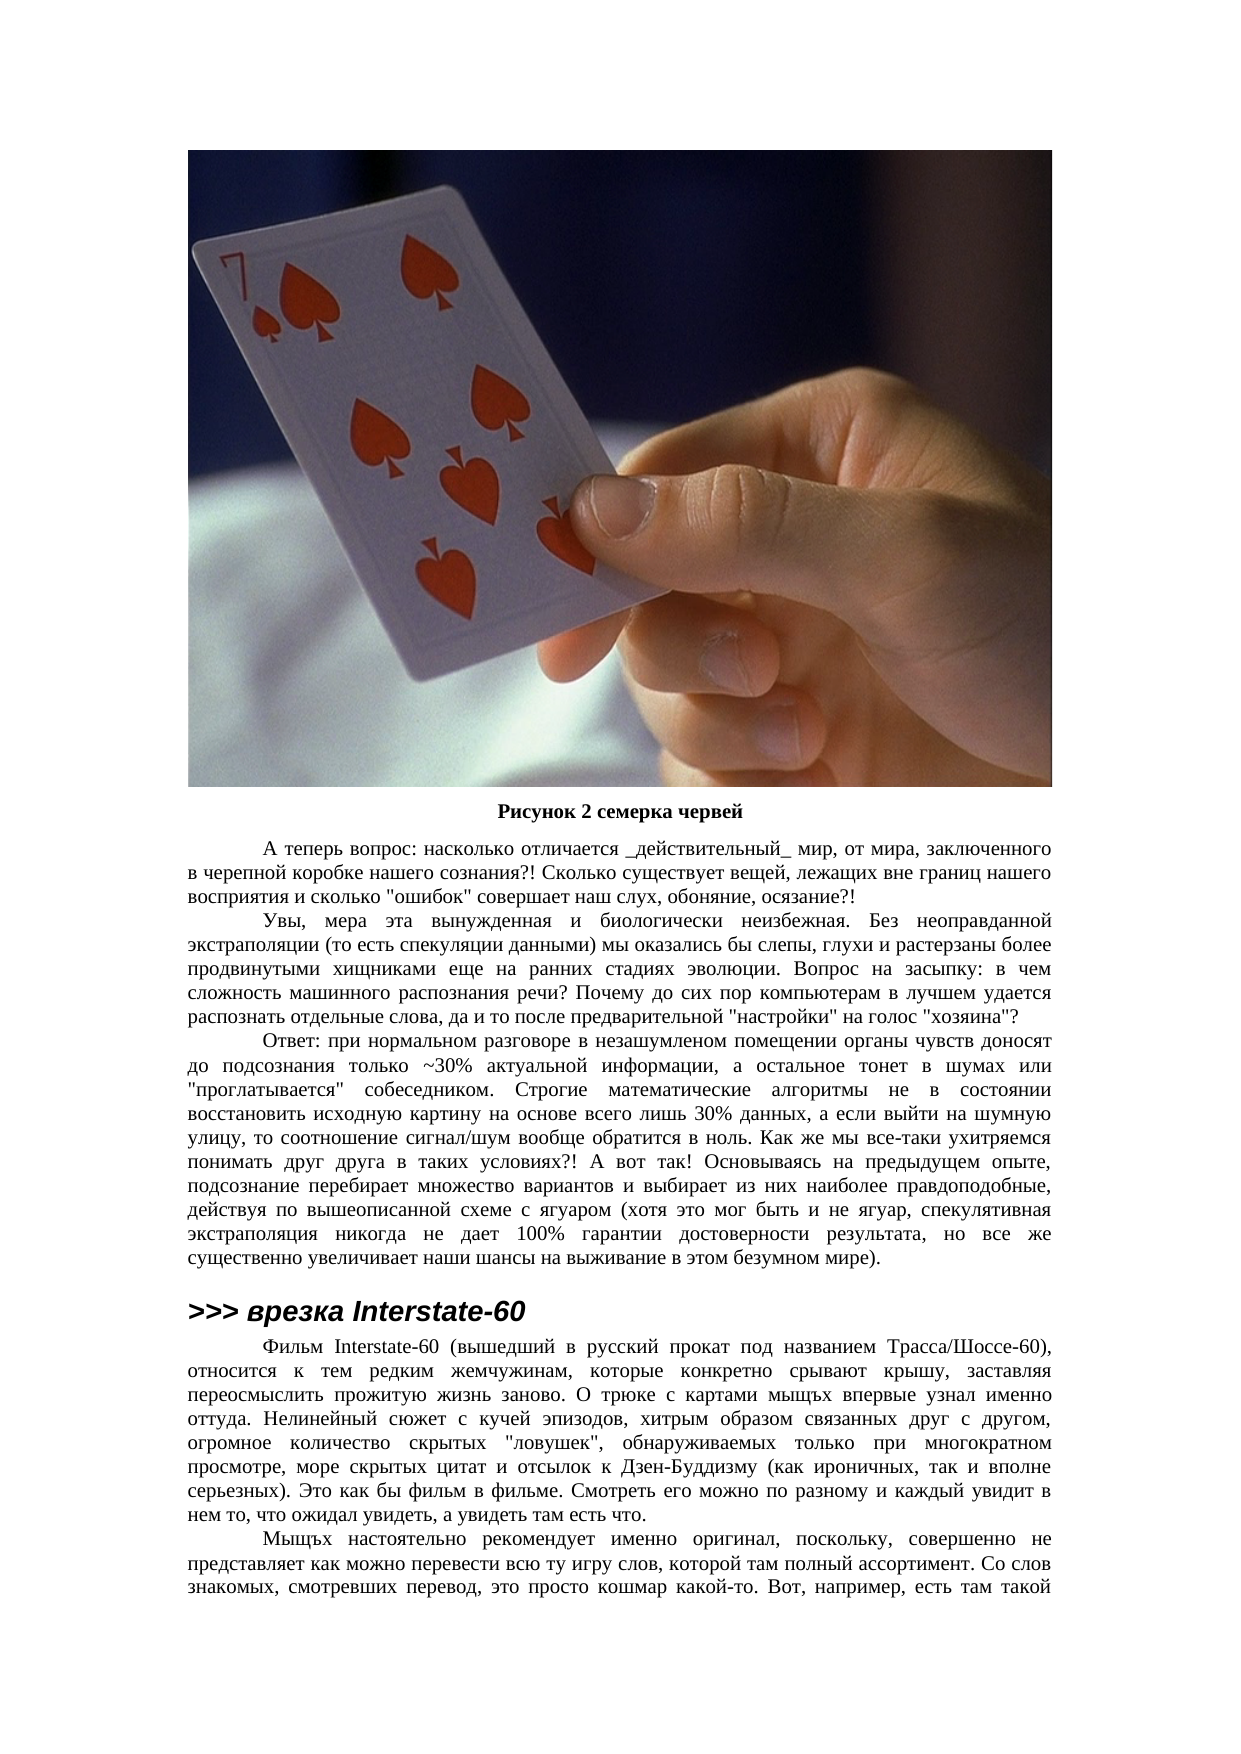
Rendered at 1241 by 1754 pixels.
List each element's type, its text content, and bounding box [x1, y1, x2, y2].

text Мыщъх настоятельно рекомендует именно оригинал, поскольку, совершенно не представляет как можно перевести всю ту игру слов, которой там полный ассортимент. Со слов знакомых, смотревших перевод, это просто кошмар какой-то. Вот, например, есть там такой [187, 1526, 1053, 1598]
picture [188, 150, 1053, 787]
text Ответ: при нормальном разговоре в незашумленом помещении органы чувств доносят до подсознания только ~30% актуальной информации, а остальное тонет в шумах или "проглатывается" собеседником. Строгие математические алгоритмы не в состоянии восстановить исходную картину на основе всего лишь 30% данных, а если выйти на шумную улицу, то соотношение сигнал/шум вообще обратится в ноль. Как же мы все-таки ухитряемся понимать друг друга в таких условиях?! А вот так! Основываясь на предыдущем опыте, подсознание перебирает множество вариантов и выбирает из них наиболее правдоподобные, действуя по вышеописанной схеме с ягуаром (хотя это мог быть и не ягуар, спекулятивная экстраполяция никогда не дает 100% гарантии достоверности результата, но все же существенно увеличивает наши шансы на выживание в этом безумном мире). [187, 1028, 1053, 1269]
text Фильм Interstate-60 (вышедший в русский прокат под названием Трасса/Шоссе-60), относится к тем редким жемчужинам, которые конкретно срывают крышу, заставляя переосмыслить прожитую жизнь заново. О трюке с картами мыщъх впервые узнал именно оттуда. Нелинейный сюжет с кучей эпизодов, хитрым образом связанных друг с другом, огромное количество скрытых "ловушек", обнаруживаемых только при многократном просмотре, море скрытых цитат и отсылок к Дзен-Буддизму (как ироничных, так и вполне серьезных). Это как бы фильм в фильме. Смотреть его можно по разному и каждый увидит в нем то, что ожидал увидеть, а увидеть там есть что. [187, 1334, 1053, 1526]
text А теперь вопрос: насколько отличается _действительный_ мир, от мира, заключенного в черепной коробке нашего сознания?! Сколько существует вещей, лежащих вне границ нашего восприятия и сколько "ошибок" совершает наш слух, обоняние, осязание?! [187, 836, 1053, 908]
subtitle >>> врезка Interstate-60 [187, 1294, 1053, 1328]
text Рисунок 2 семерка червей [187, 799, 1053, 823]
text Увы, мера эта вынужденная и биологически неизбежная. Без неоправданной экстраполяции (то есть спекуляции данными) мы оказались бы слепы, глухи и растерзаны более продвинутыми хищниками еще на ранних стадиях эволюции. Вопрос на засыпку: в чем сложность машинного распознания речи? Почему до сих пор компьютерам в лучшем удается распознать отдельные слова, да и то после предварительной "настройки" на голос "хозяина"? [187, 908, 1053, 1028]
